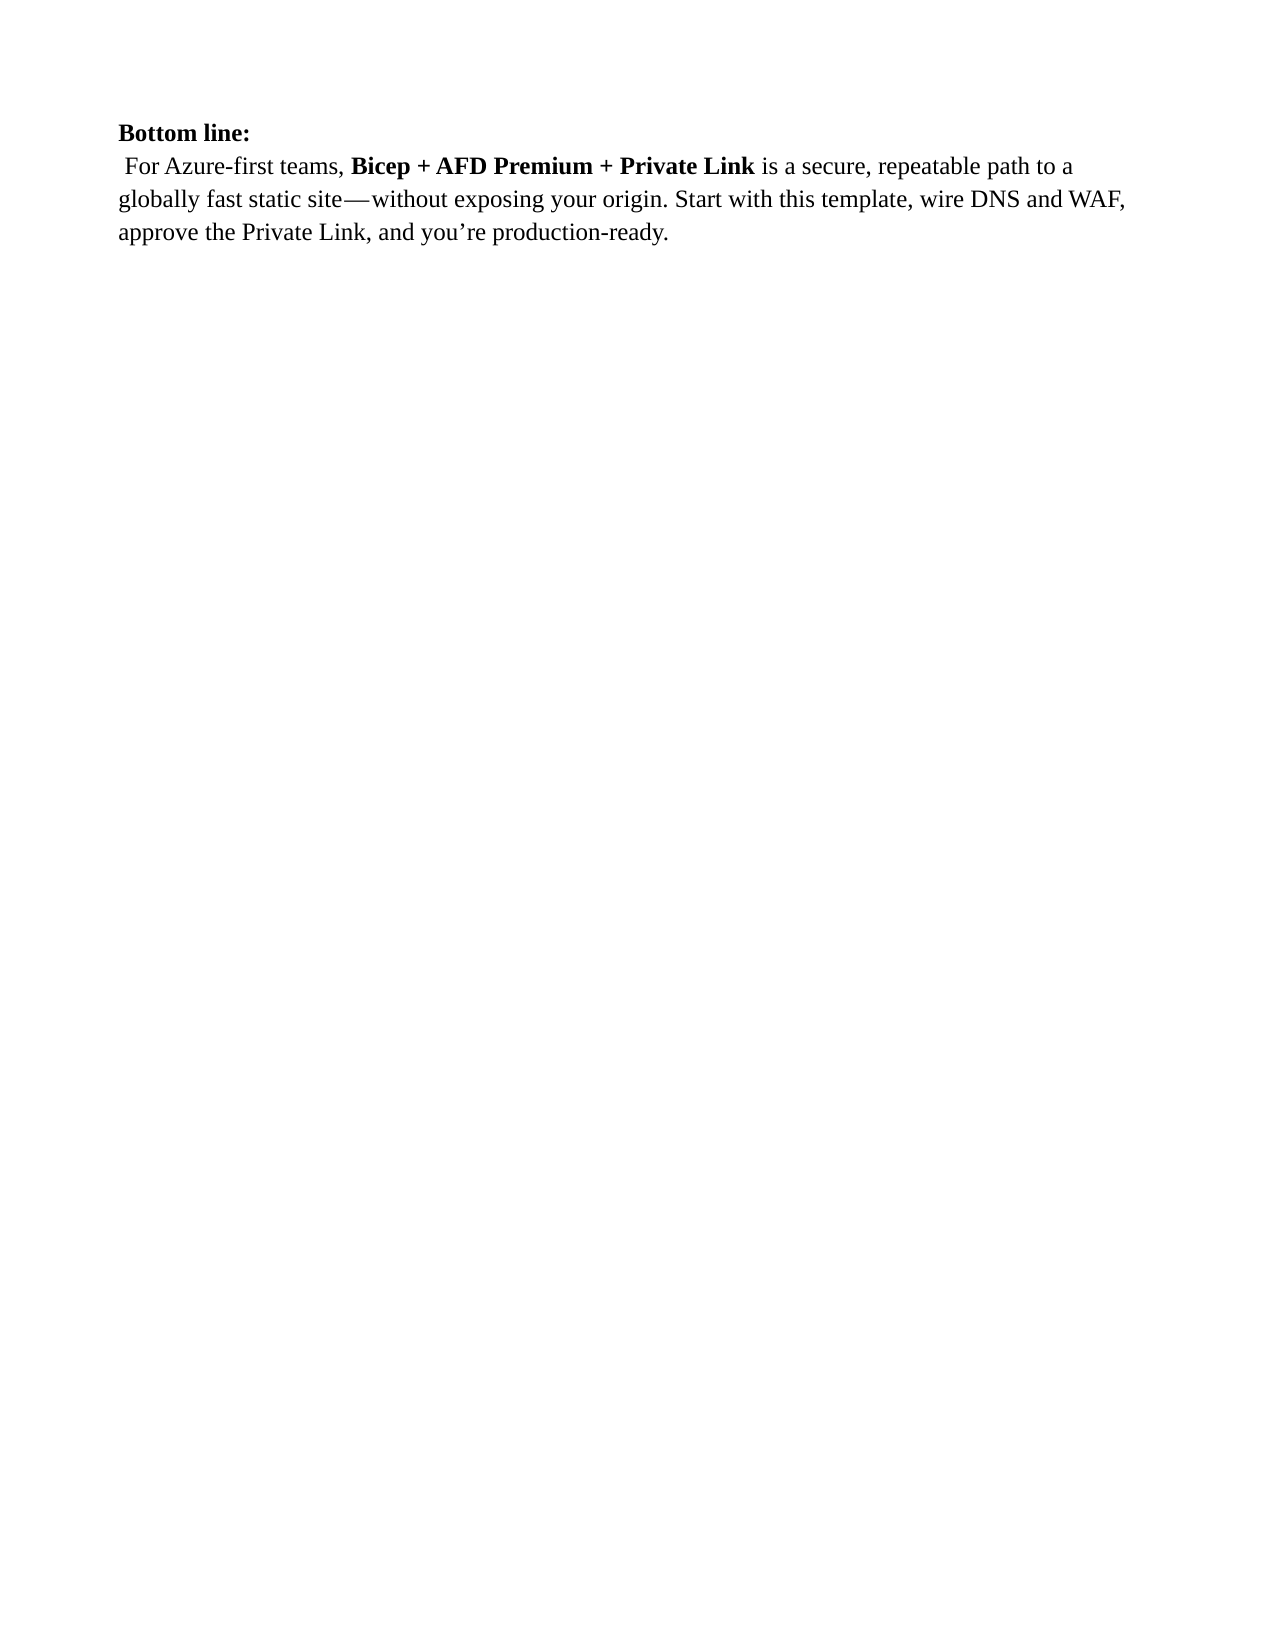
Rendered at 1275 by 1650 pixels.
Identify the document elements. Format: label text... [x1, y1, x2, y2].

text Bottom line: For Azure-first teams, Bicep + AFD Premium + Private Link is a secure, repeatable path to a globally fast static site — without exposing your origin. Start with this template, wire DNS and WAF, approve the Private Link, and you’re production-ready. [118, 118, 1157, 246]
